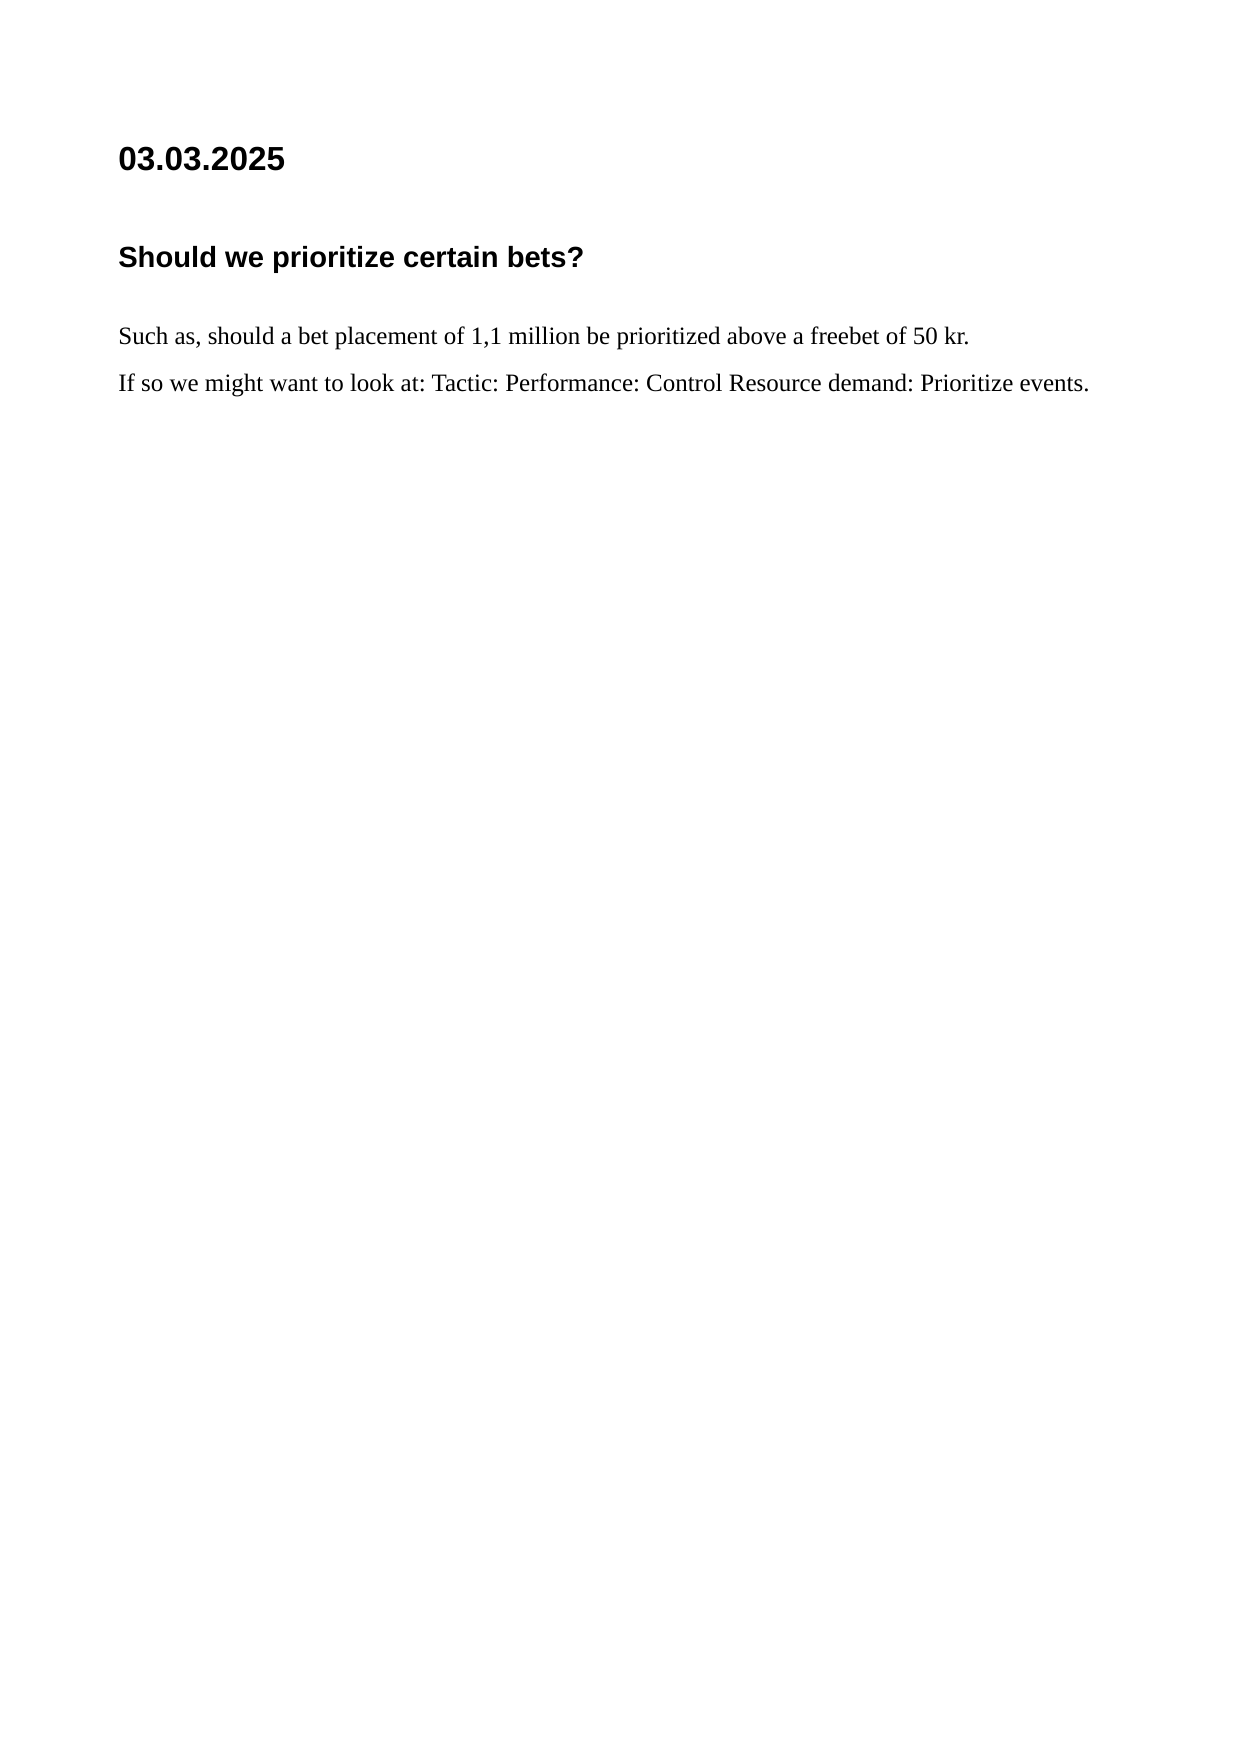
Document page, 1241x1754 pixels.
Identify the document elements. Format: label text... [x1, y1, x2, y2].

text If so we might want to look at: Tactic: Performance: Control Resource demand: Prioritize events. [118, 368, 1122, 397]
subtitle 03.03.2025 [118, 139, 1122, 177]
text Such as, should a bet placement of 1,1 million be prioritized above a freebet of 50 kr. [118, 321, 1122, 349]
subtitle Should we prioritize certain bets? [118, 239, 1122, 273]
